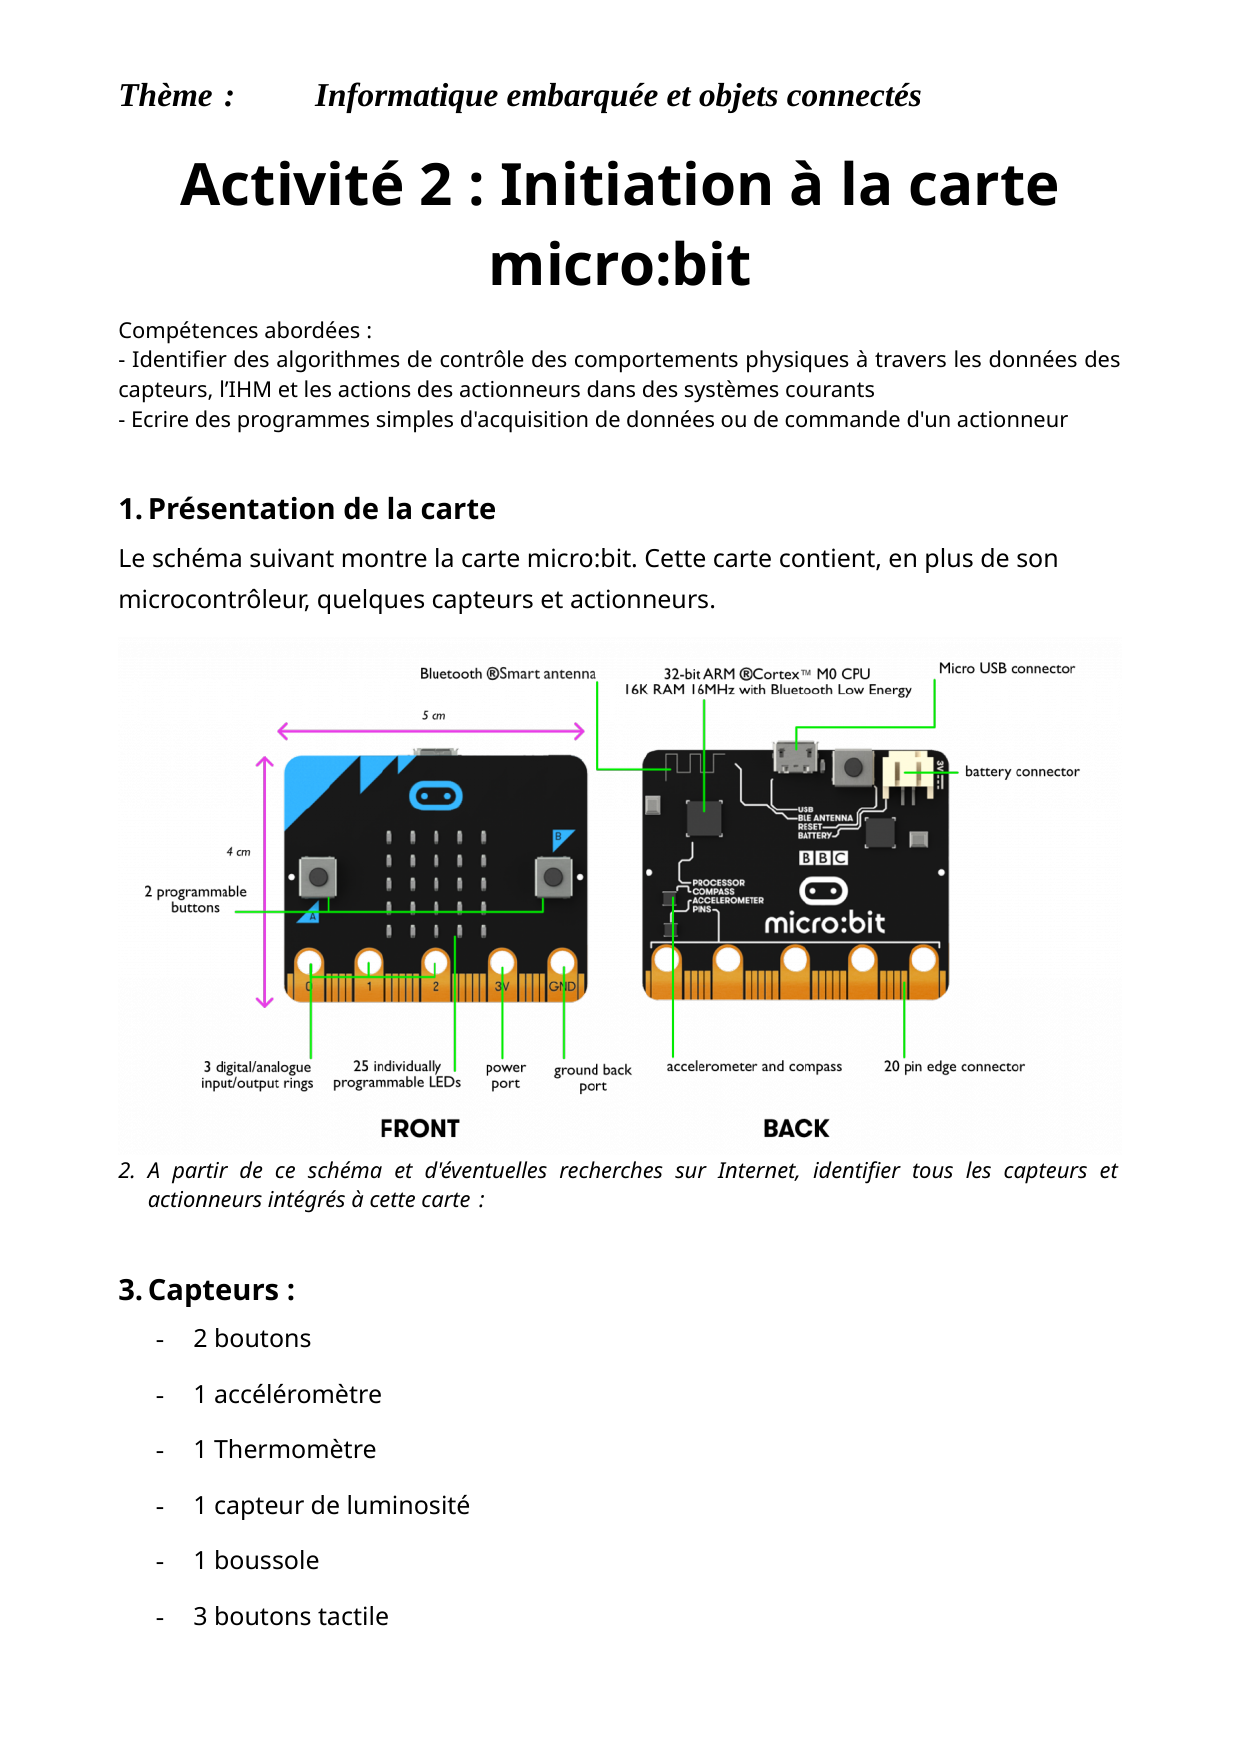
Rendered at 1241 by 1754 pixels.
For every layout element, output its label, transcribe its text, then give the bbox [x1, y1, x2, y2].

list 3 boutons tactile [156, 1598, 1122, 1632]
subtitle A partir de ce schéma et d'éventuelles recherches sur Internet, identifier tous les capteurs et actionneurs intégrés à cette carte : [118, 637, 1122, 1214]
text - Identifier des algorithmes de contrôle des comportements physiques à travers les données des capteurs, l’IHM et les actions des actionneurs dans des systèmes courants [118, 344, 1122, 404]
list 2 boutons [156, 1321, 1122, 1355]
text Le schéma suivant montre la carte micro:bit. Cette carte contient, en plus de son microcontrôleur, quelques capteurs et actionneurs. [118, 541, 1122, 616]
list 1 Thermomètre [156, 1432, 1122, 1466]
list 1 accéléromètre [156, 1377, 1122, 1411]
text - Ecrire des programmes simples d'acquisition de données ou de commande d'un actionneur [118, 404, 1122, 434]
list 1 boussole [156, 1543, 1122, 1577]
text Activité 2 : Initiation à la carte micro:bit [118, 143, 1122, 302]
subtitle Capteurs : [118, 1269, 1122, 1309]
list 1 capteur de luminosité [156, 1487, 1122, 1521]
subtitle Présentation de la carte [118, 488, 1122, 528]
text Compétences abordées : [118, 314, 1122, 344]
